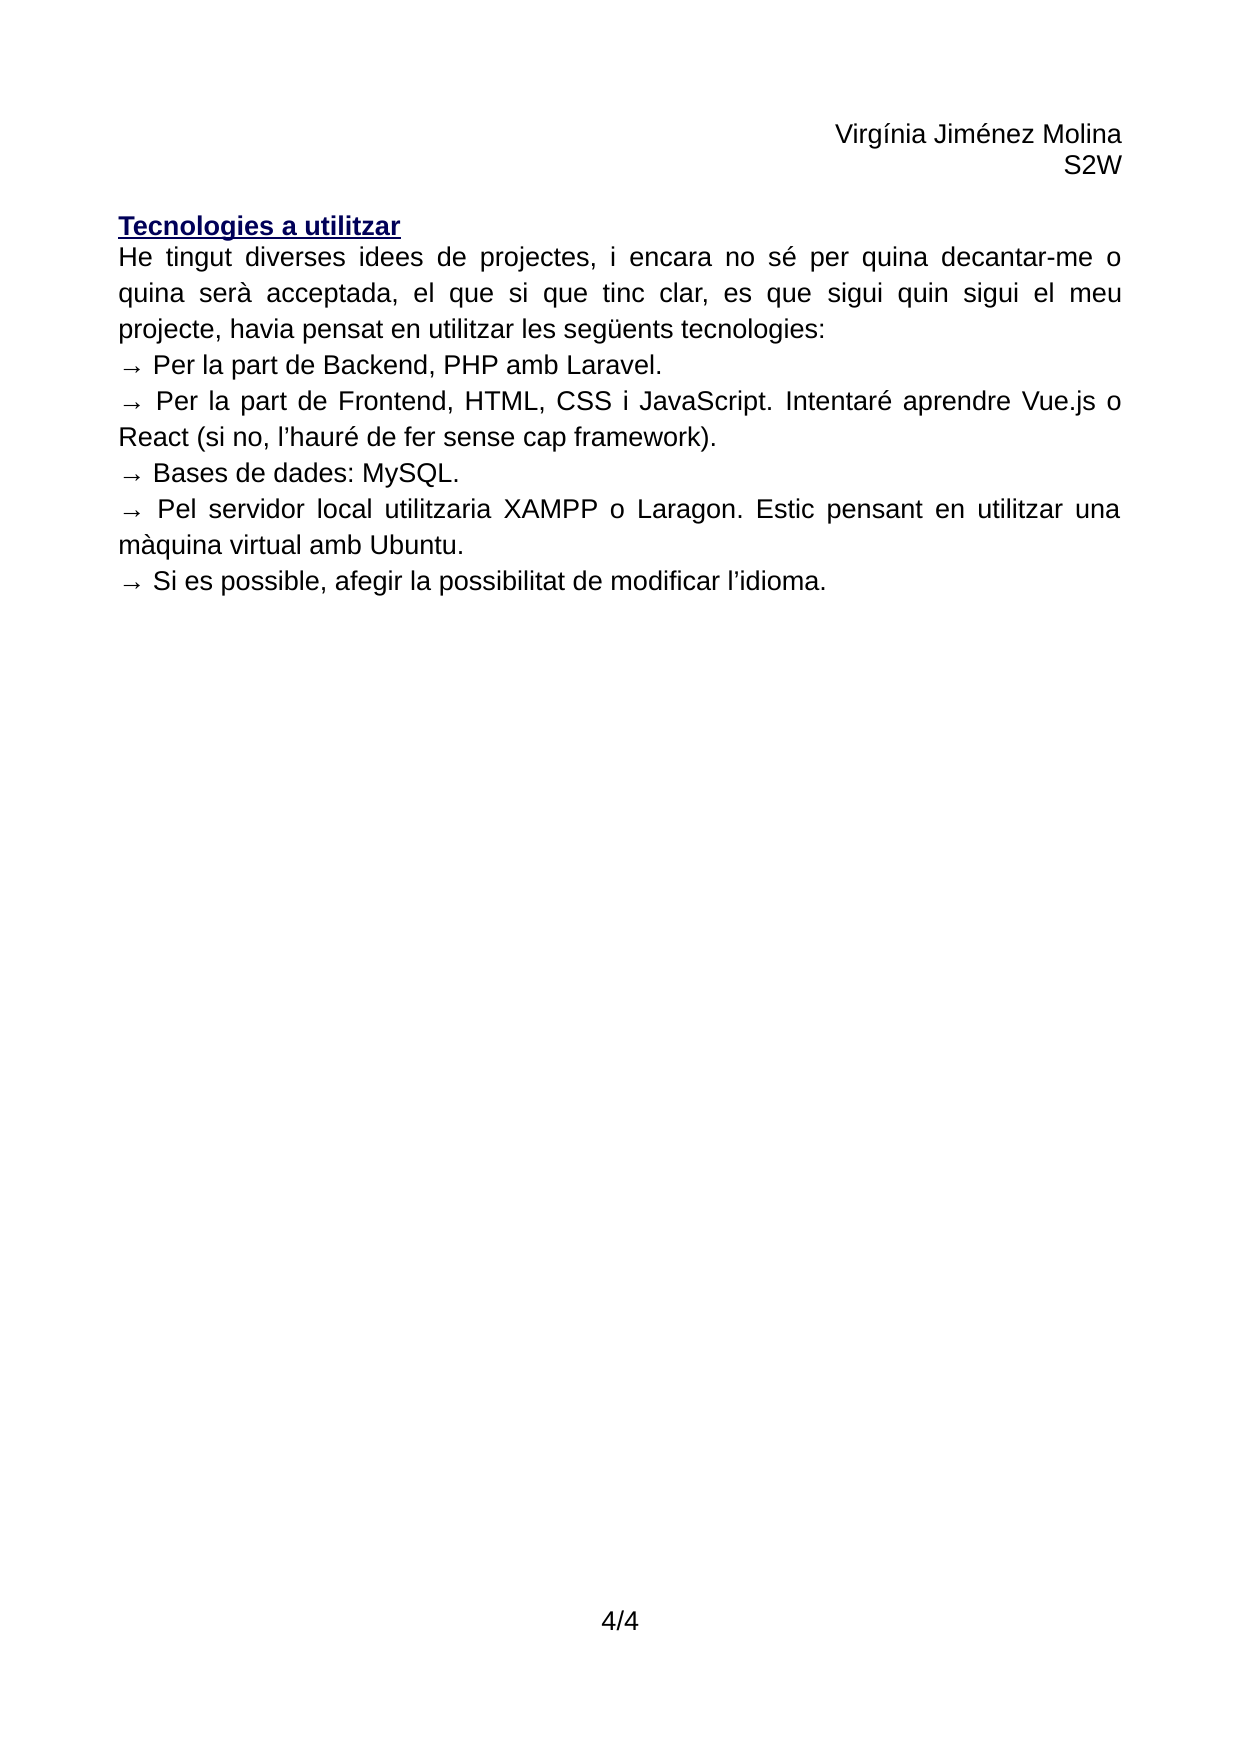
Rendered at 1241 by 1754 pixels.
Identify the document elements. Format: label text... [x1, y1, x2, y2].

subtitle Tecnologies a utilitzar [118, 210, 1122, 241]
text → Si es possible, afegir la possibilitat de modificar l’idioma. [118, 565, 1122, 596]
text → Per la part de Backend, PHP amb Laravel. [118, 349, 1122, 380]
text He tingut diverses idees de projectes, i encara no sé per quina decantar-me o quina serà acceptada, el que si que tinc clar, es que sigui quin sigui el meu projecte, havia pensat en utilitzar les següents tecnologies: [118, 241, 1122, 344]
text → Bases de dades: MySQL. [118, 457, 1122, 488]
text → Per la part de Frontend, HTML, CSS i JavaScript. Intentaré aprendre Vue.js o React (si no, l’hauré de fer sense cap framework). [118, 385, 1122, 452]
text → Pel servidor local utilitzaria XAMPP o Laragon. Estic pensant en utilitzar una màquina virtual amb Ubuntu. [118, 493, 1122, 560]
